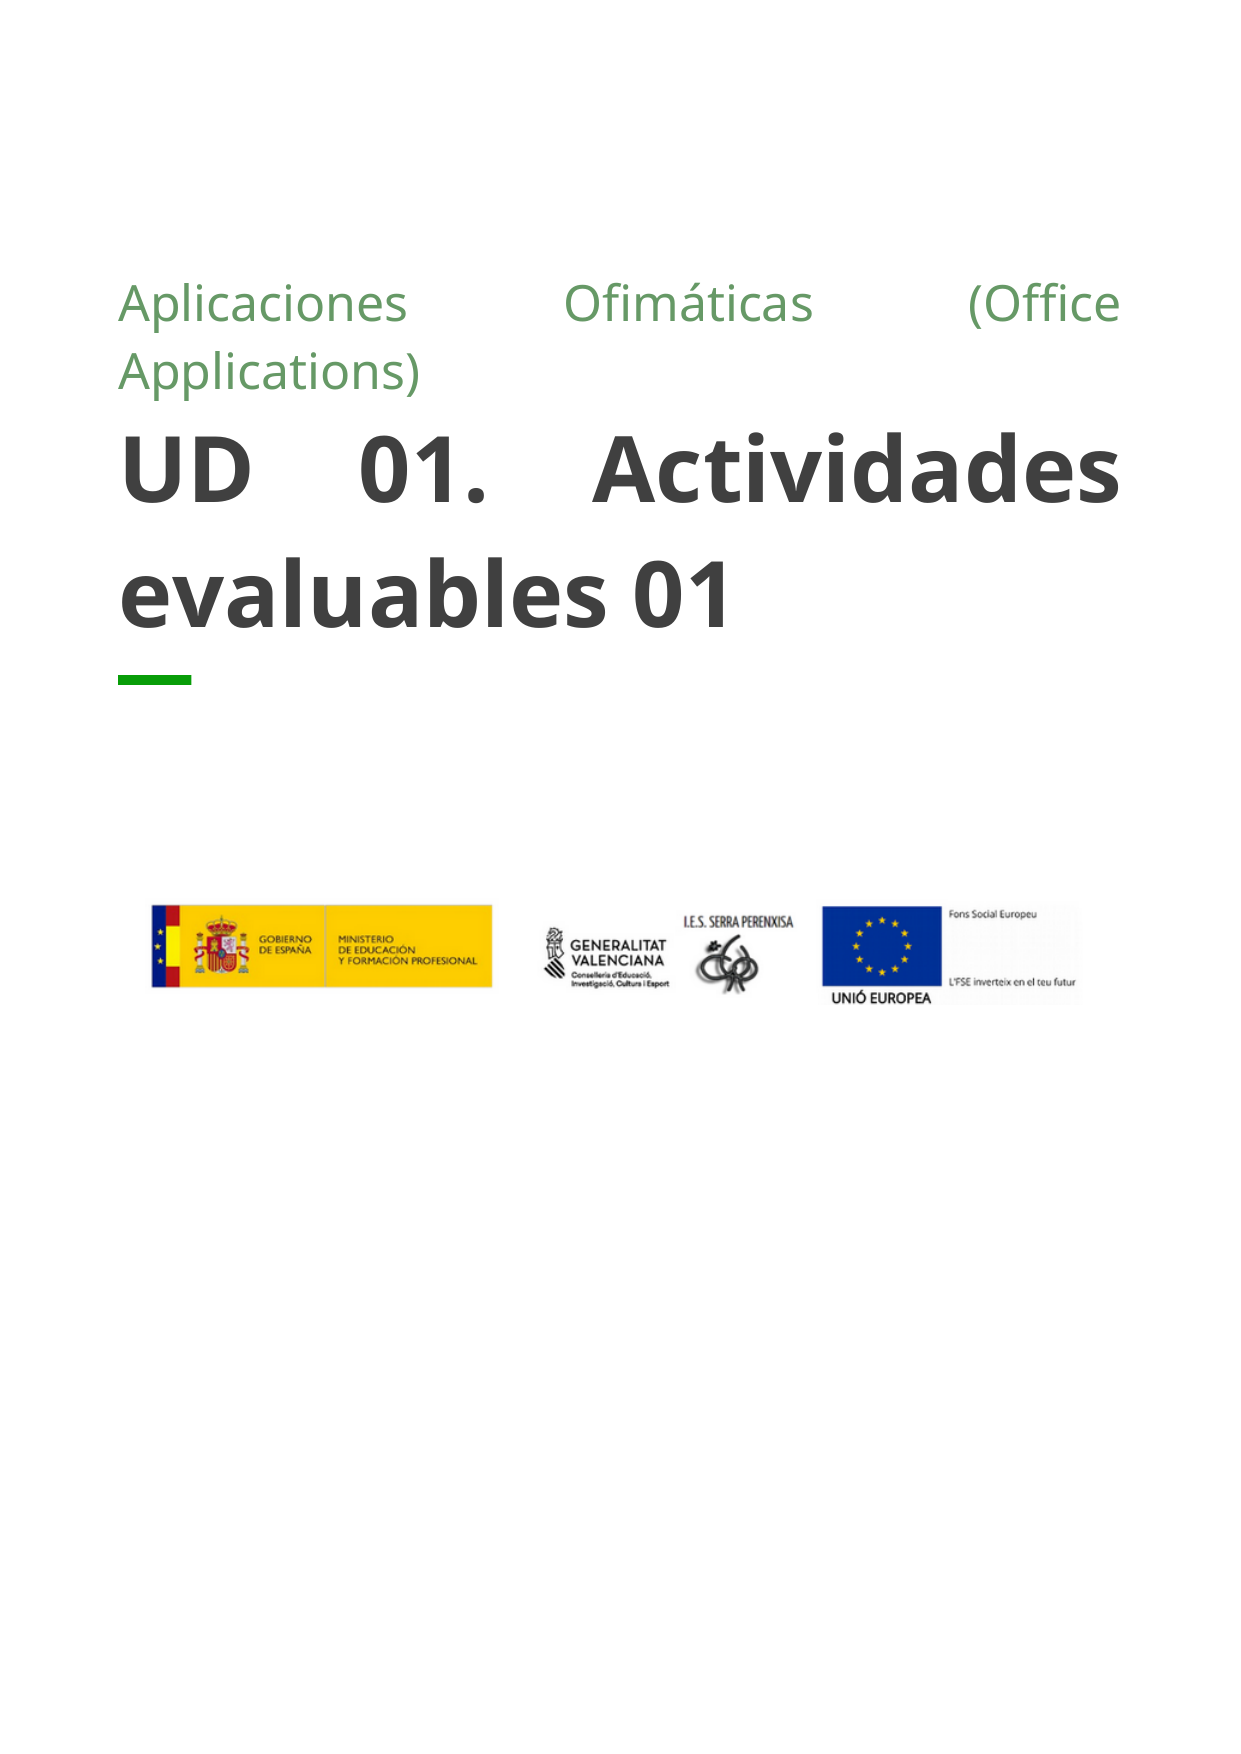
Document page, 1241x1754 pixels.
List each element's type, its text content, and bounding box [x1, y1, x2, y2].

title Aplicaciones Ofimáticas (Office Applications) UD 01. Actividades evaluables 01 [118, 268, 1122, 654]
picture [118, 885, 1123, 1005]
picture [118, 675, 192, 685]
